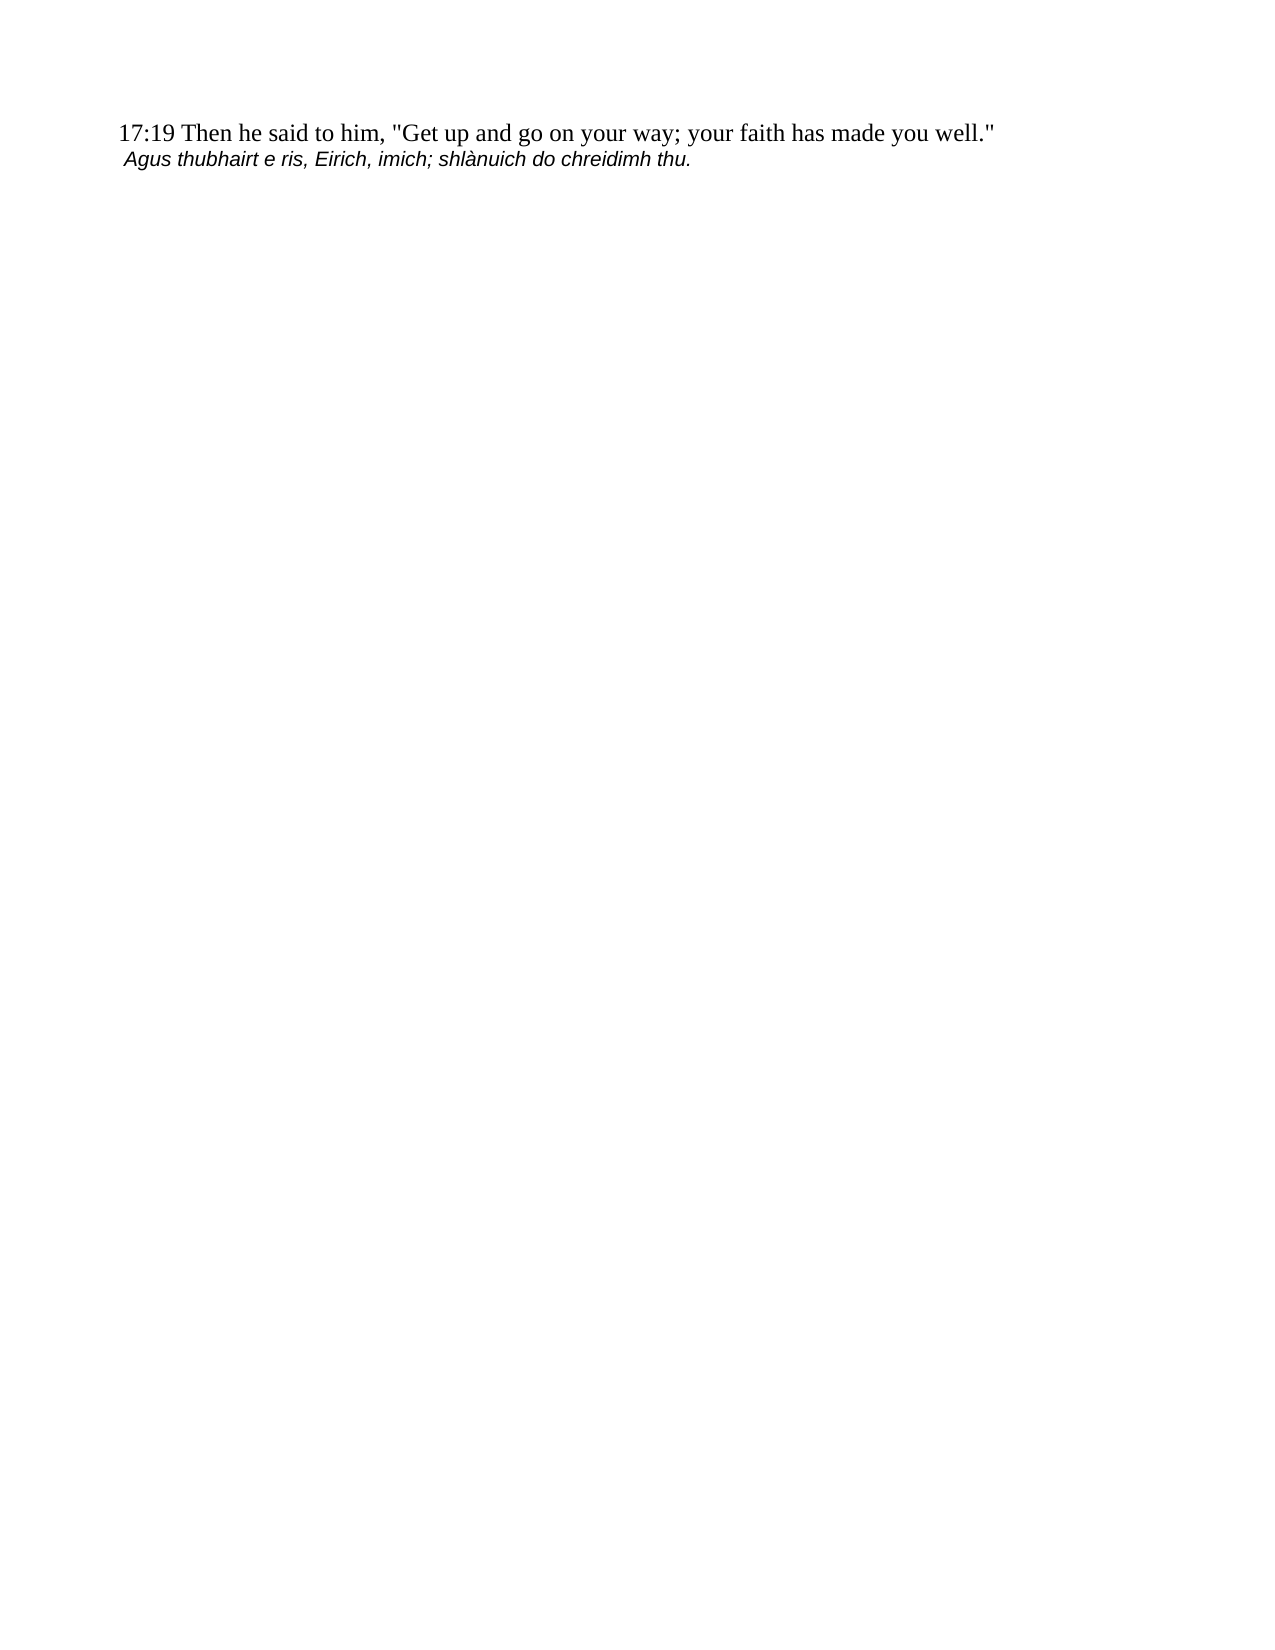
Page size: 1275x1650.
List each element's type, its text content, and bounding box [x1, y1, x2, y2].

text 17:19 Then he said to him, "Get up and go on your way; your faith has made you well." Agus thubhairt e ris, Eirich, imich; shlànuich do chreidimh thu. [118, 118, 1157, 199]
